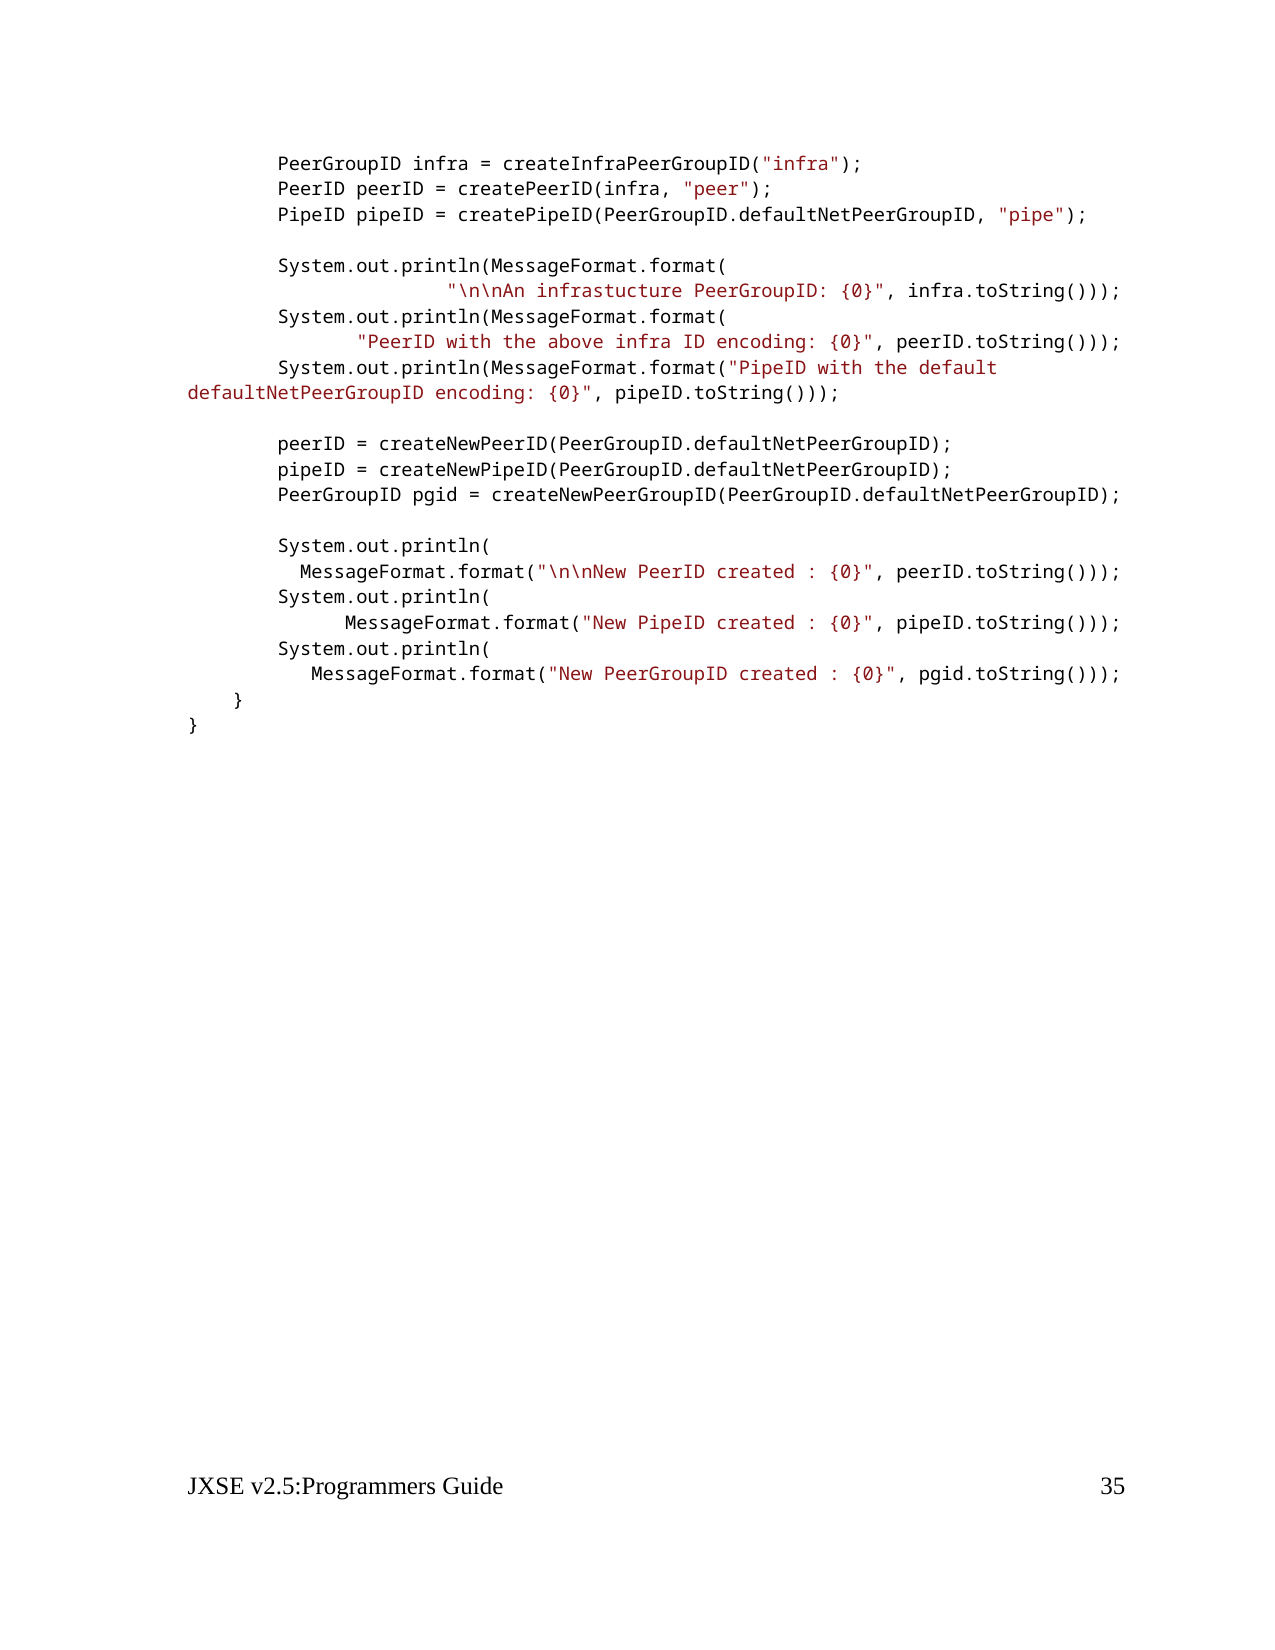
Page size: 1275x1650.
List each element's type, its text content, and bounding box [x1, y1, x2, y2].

text pipeID = createNewPipeID(PeerGroupID.defaultNetPeerGroupID); [187, 456, 1125, 482]
text System.out.println( [187, 635, 1125, 660]
text PipeID pipeID = createPipeID(PeerGroupID.defaultNetPeerGroupID, "pipe"); [187, 201, 1125, 227]
text } [187, 686, 1125, 711]
text System.out.println( [187, 533, 1125, 558]
text } [187, 711, 1125, 737]
text "\n\nAn infrastucture PeerGroupID: {0}", infra.toString())); [187, 278, 1125, 303]
text System.out.println(MessageFormat.format( [187, 252, 1125, 278]
text PeerID peerID = createPeerID(infra, "peer"); [187, 176, 1125, 201]
text System.out.println(MessageFormat.format( [187, 303, 1125, 329]
text MessageFormat.format("\n\nNew PeerID created : {0}", peerID.toString())); [187, 558, 1125, 584]
text MessageFormat.format("New PipeID created : {0}", pipeID.toString())); [187, 609, 1125, 635]
text "PeerID with the above infra ID encoding: {0}", peerID.toString())); [187, 329, 1125, 354]
text MessageFormat.format("New PeerGroupID created : {0}", pgid.toString())); [187, 660, 1125, 686]
text PeerGroupID infra = createInfraPeerGroupID("infra"); [187, 150, 1125, 176]
text System.out.println( [187, 584, 1125, 609]
text PeerGroupID pgid = createNewPeerGroupID(PeerGroupID.defaultNetPeerGroupID); [187, 482, 1125, 507]
text System.out.println(MessageFormat.format("PipeID with the default defaultNetPeerGroupID encoding: {0}", pipeID.toString())); [187, 354, 1125, 405]
text peerID = createNewPeerID(PeerGroupID.defaultNetPeerGroupID); [187, 431, 1125, 456]
